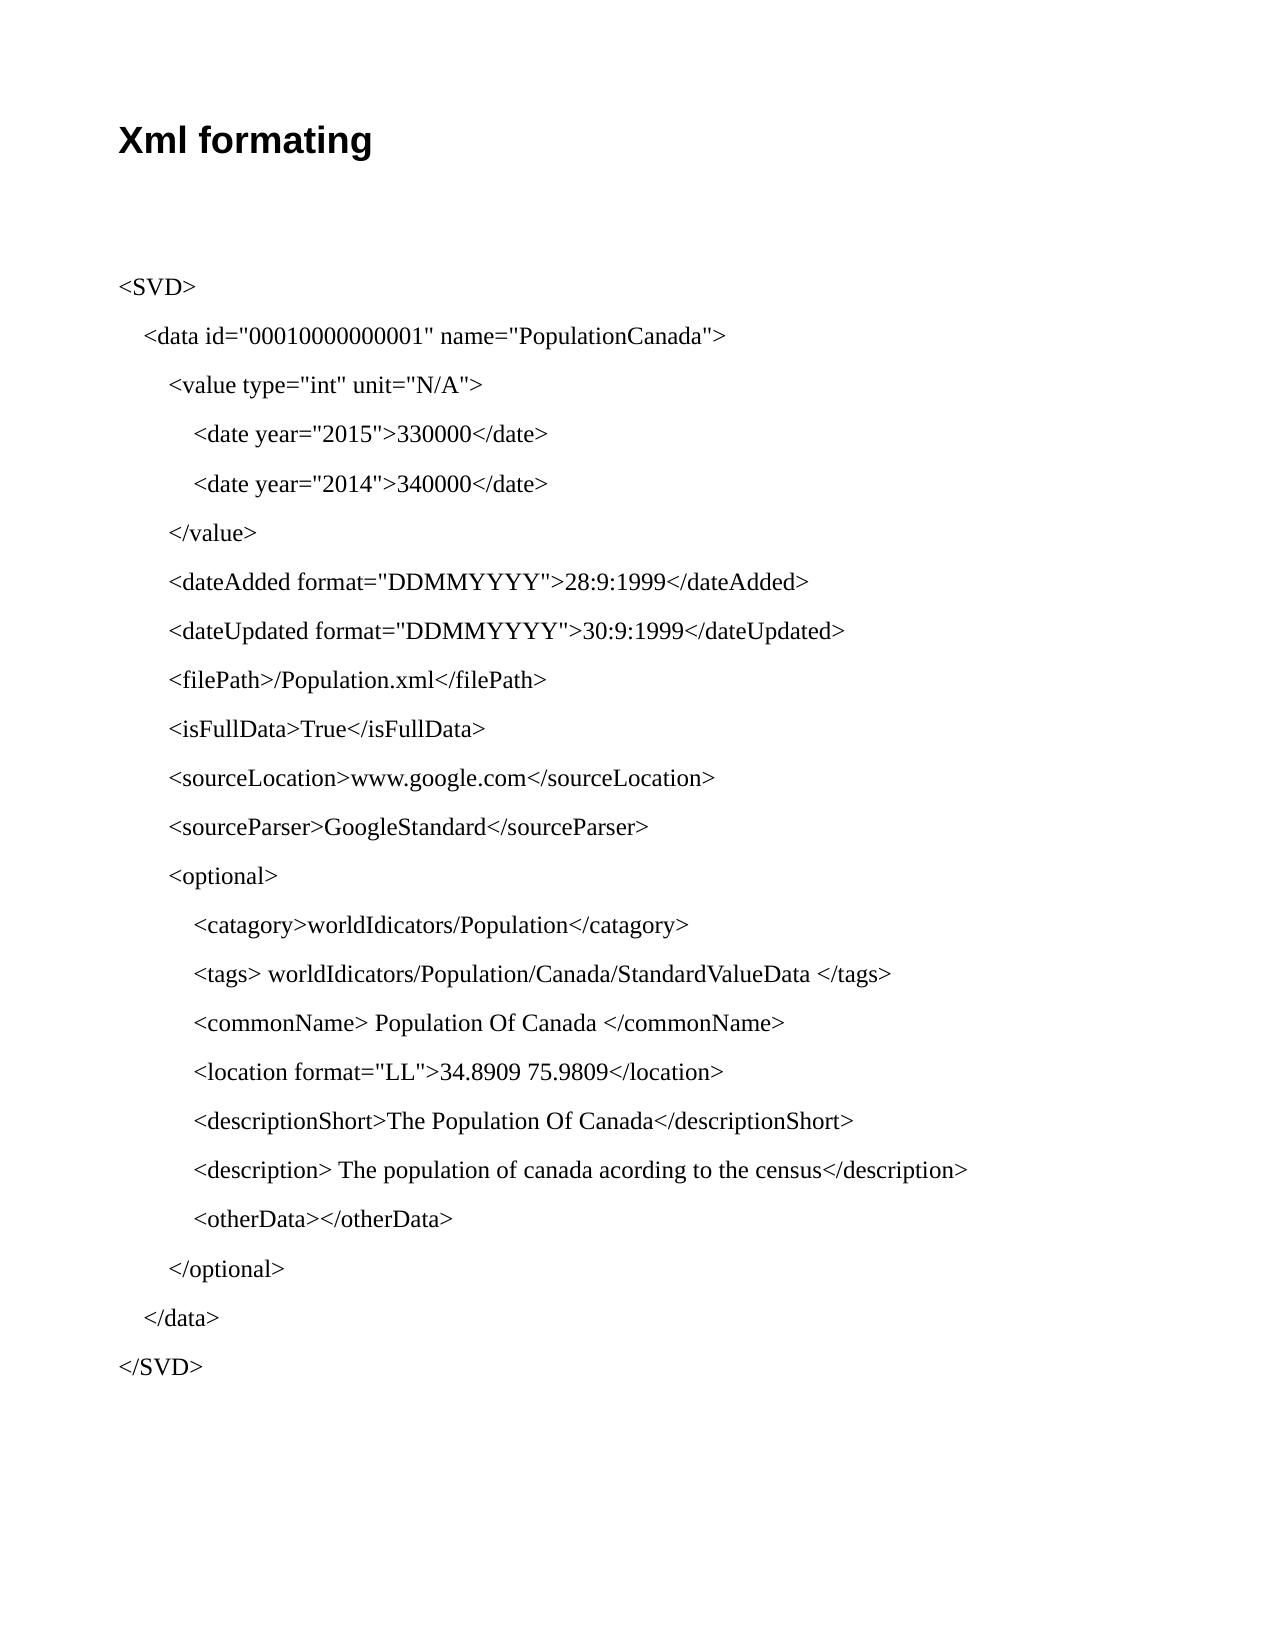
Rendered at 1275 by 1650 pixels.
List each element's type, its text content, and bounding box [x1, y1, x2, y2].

text <catagory>worldIdicators/Population</catagory> [118, 910, 1157, 939]
text </value> [118, 518, 1157, 546]
text <sourceLocation>www.google.com</sourceLocation> [118, 763, 1157, 792]
text <descriptionShort>The Population Of Canada</descriptionShort> [118, 1106, 1157, 1135]
subtitle Xml formating [118, 118, 1157, 162]
text <description> The population of canada acording to the census</description> [118, 1156, 1157, 1184]
text <date year="2014">340000</date> [118, 469, 1157, 497]
text <dateUpdated format="DDMMYYYY">30:9:1999</dateUpdated> [118, 616, 1157, 644]
text </optional> [118, 1254, 1157, 1282]
text <optional> [118, 861, 1157, 890]
text <value type="int" unit="N/A"> [118, 371, 1157, 399]
text <tags> worldIdicators/Population/Canada/StandardValueData </tags> [118, 959, 1157, 988]
text <dateAdded format="DDMMYYYY">28:9:1999</dateAdded> [118, 567, 1157, 596]
text <otherData></otherData> [118, 1204, 1157, 1233]
text <data id="00010000000001" name="PopulationCanada"> [118, 321, 1157, 350]
text </data> [118, 1303, 1157, 1331]
text <commonName> Population Of Canada </commonName> [118, 1008, 1157, 1037]
text <isFullData>True</isFullData> [118, 714, 1157, 743]
text <location format="LL">34.8909 75.9809</location> [118, 1057, 1157, 1086]
text <filePath>/Population.xml</filePath> [118, 665, 1157, 694]
text </SVD> [118, 1352, 1157, 1381]
text <SVD> [118, 272, 1157, 301]
text <date year="2015">330000</date> [118, 419, 1157, 448]
text <sourceParser>GoogleStandard</sourceParser> [118, 812, 1157, 841]
